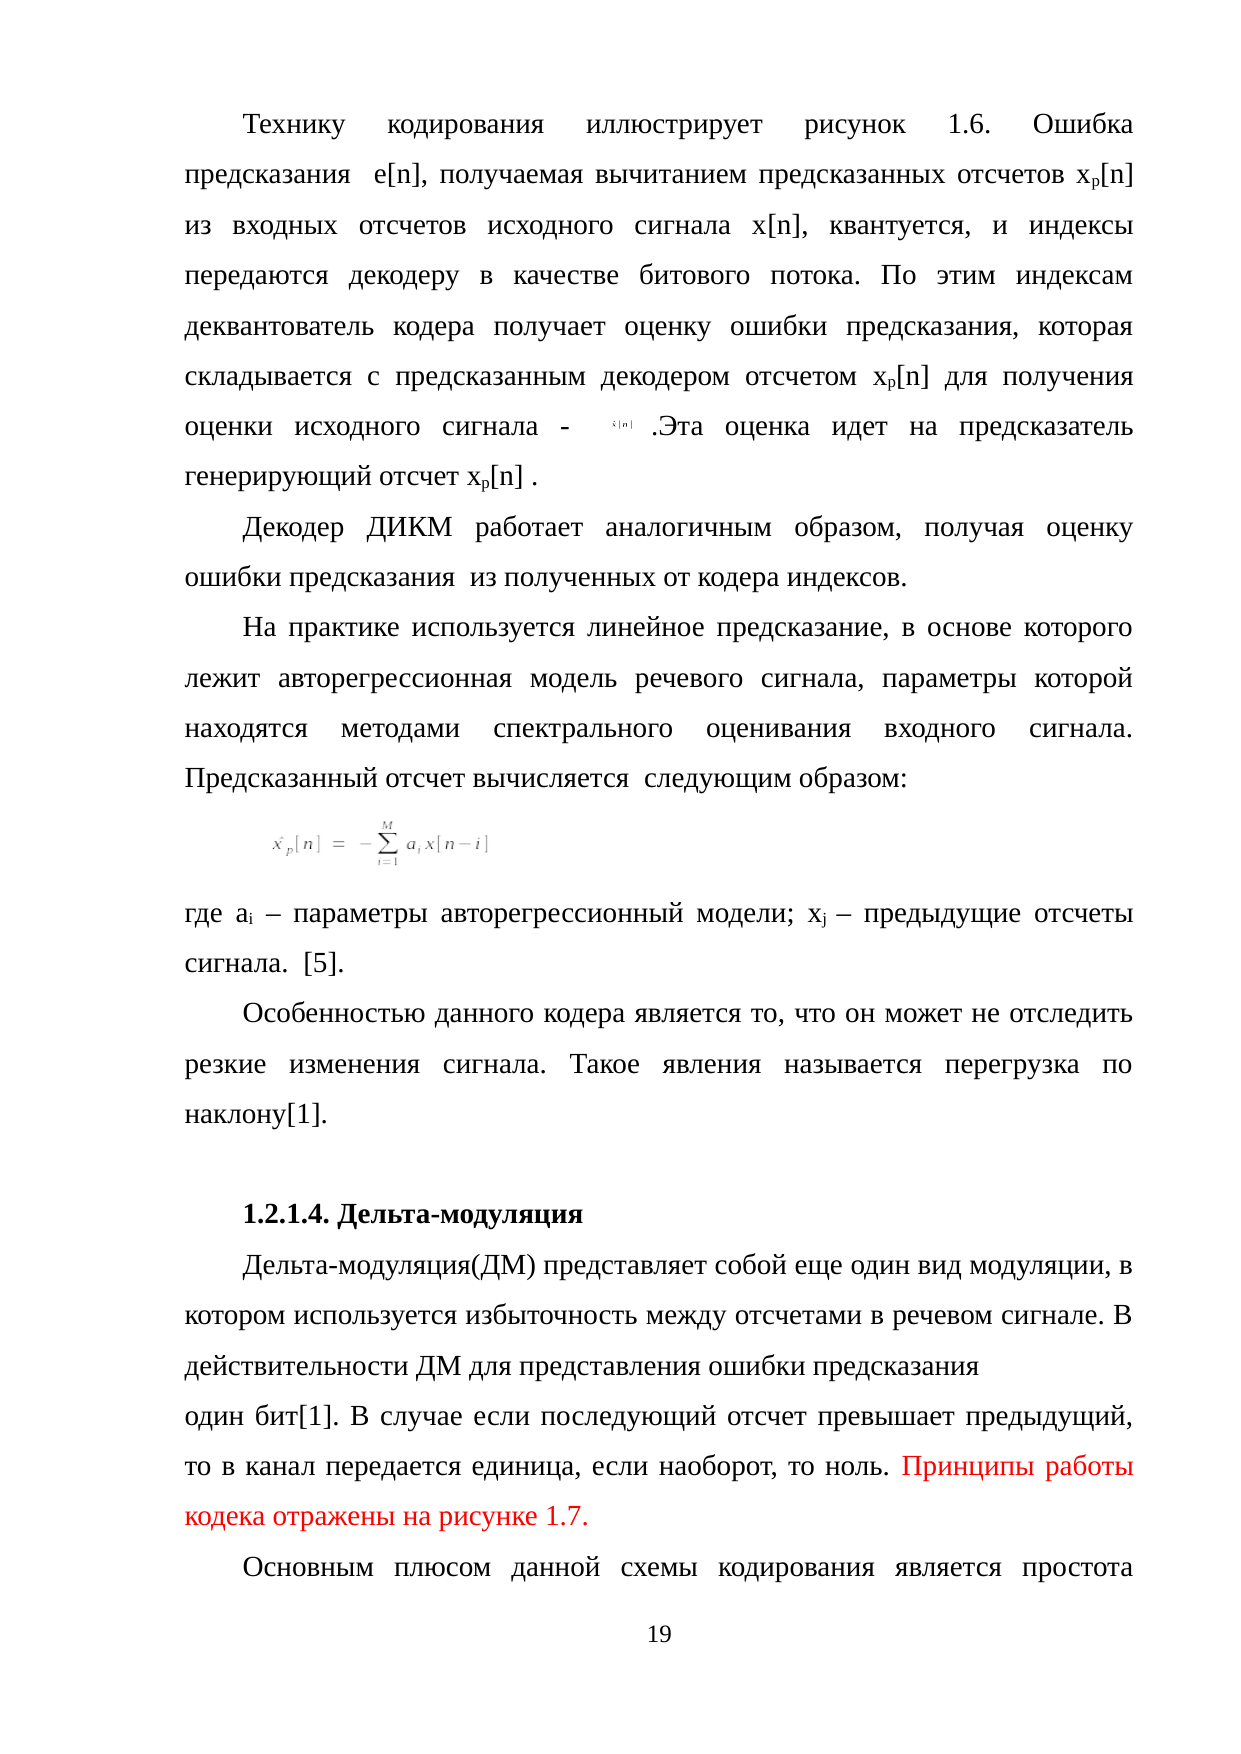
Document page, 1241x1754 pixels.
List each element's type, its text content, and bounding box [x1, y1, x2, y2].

text Дельта-модуляция(ДМ) представляет собой еще один вид модуляции, в котором используется избыточность между отсчетами в речевом сигнале. В действительности ДМ для представления ошибки предсказания [184, 1247, 1134, 1381]
text один бит[1]. В случае если последующий отсчет превышает предыдущий, то в канал передается единица, если наоборот, то ноль. Принципы работы кодека отражены на рисунке 1.7. [184, 1398, 1134, 1532]
text 1.2.1.4. Дельта-модуляция [184, 1197, 1134, 1230]
text Основным плюсом данной схемы кодирования является простота [184, 1549, 1134, 1582]
text На практике используется линейное предсказание, в основе которого лежит авторегрессионная модель речевого сигнала, параметры которой находятся методами спектрального оценивания входного сигнала. Предсказанный отсчет вычисляется следующим образом: [184, 609, 1134, 794]
text где ai – параметры авторегрессионный модели; xj – предыдущие отсчеты сигнала. [5]. [184, 895, 1134, 979]
text Декодер ДИКМ работает аналогичным образом, получая оценку ошибки предсказания из полученных от кодера индексов. [184, 509, 1134, 593]
text Особенностью данного кодера является то, что он может не отследить резкие изменения сигнала. Такое явления называется перегрузка по наклону[1]. [184, 995, 1134, 1129]
text Технику кодирования иллюстрирует рисунок 1.6. Ошибка предсказания e[n], получаемая вычитанием предсказанных отсчетов хр[n] из входных отсчетов исходного сигнала х[n], квантуется, и индексы передаются декодеру в качестве битового потока. По этим индексам деквантователь кодера получает оценку ошибки предсказания, которая складывается с предсказанным декодером отсчетом хр[n] для получения оценки исходного сигнала - .Эта оценка идет на предсказатель генерирующий отсчет хр[n] . [184, 106, 1134, 492]
